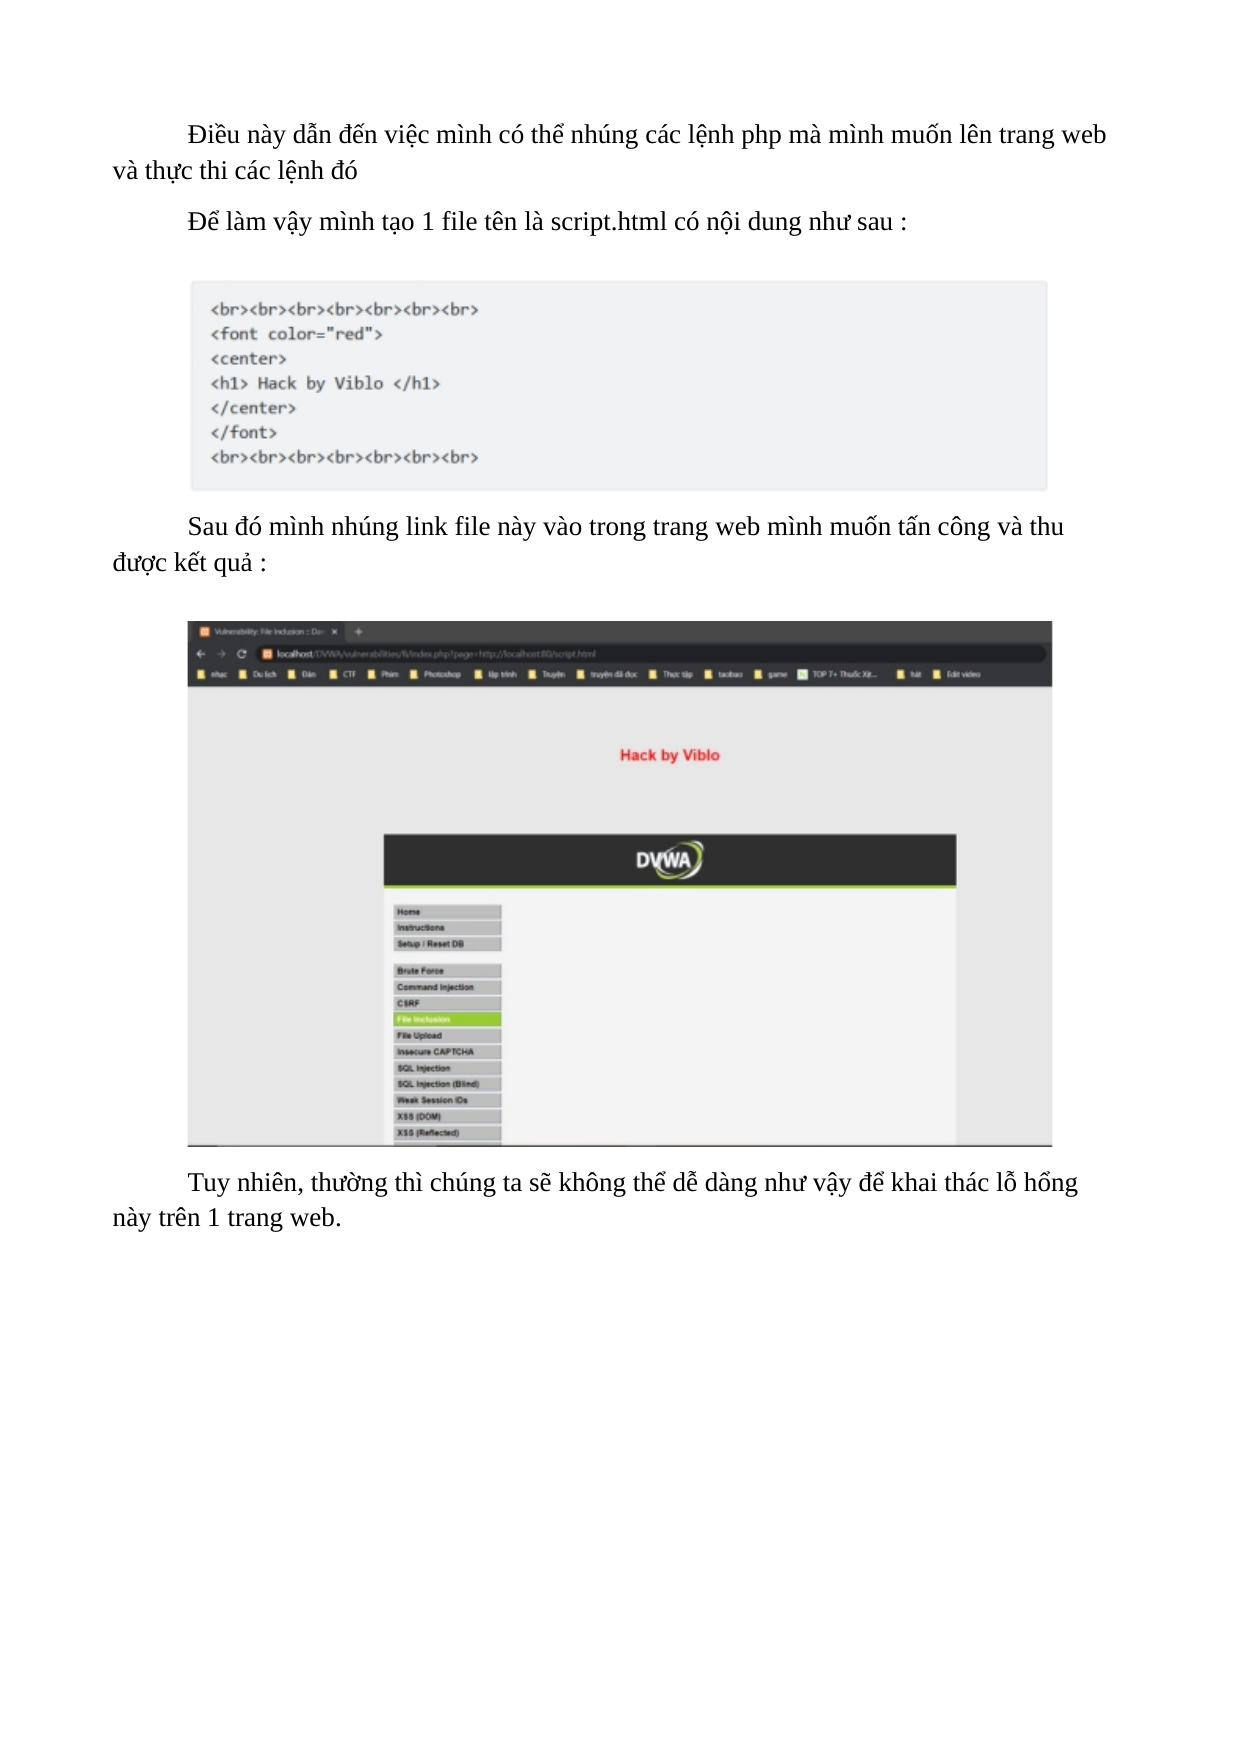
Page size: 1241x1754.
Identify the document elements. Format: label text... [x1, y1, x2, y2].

text Điều này dẫn đến việc mình có thể nhúng các lệnh php mà mình muốn lên trang web và thực thi các lệnh đó [112, 118, 1122, 185]
text Để làm vậy mình tạo 1 file tên là script.html có nội dung như sau : [112, 204, 1122, 236]
text Tuy nhiên, thường thì chúng ta sẽ không thể dễ dàng như vậy để khai thác lỗ hổng này trên 1 trang web. [112, 1166, 1122, 1233]
text Sau đó mình nhúng link file này vào trong trang web mình muốn tấn công và thu được kết quả : [112, 510, 1122, 577]
